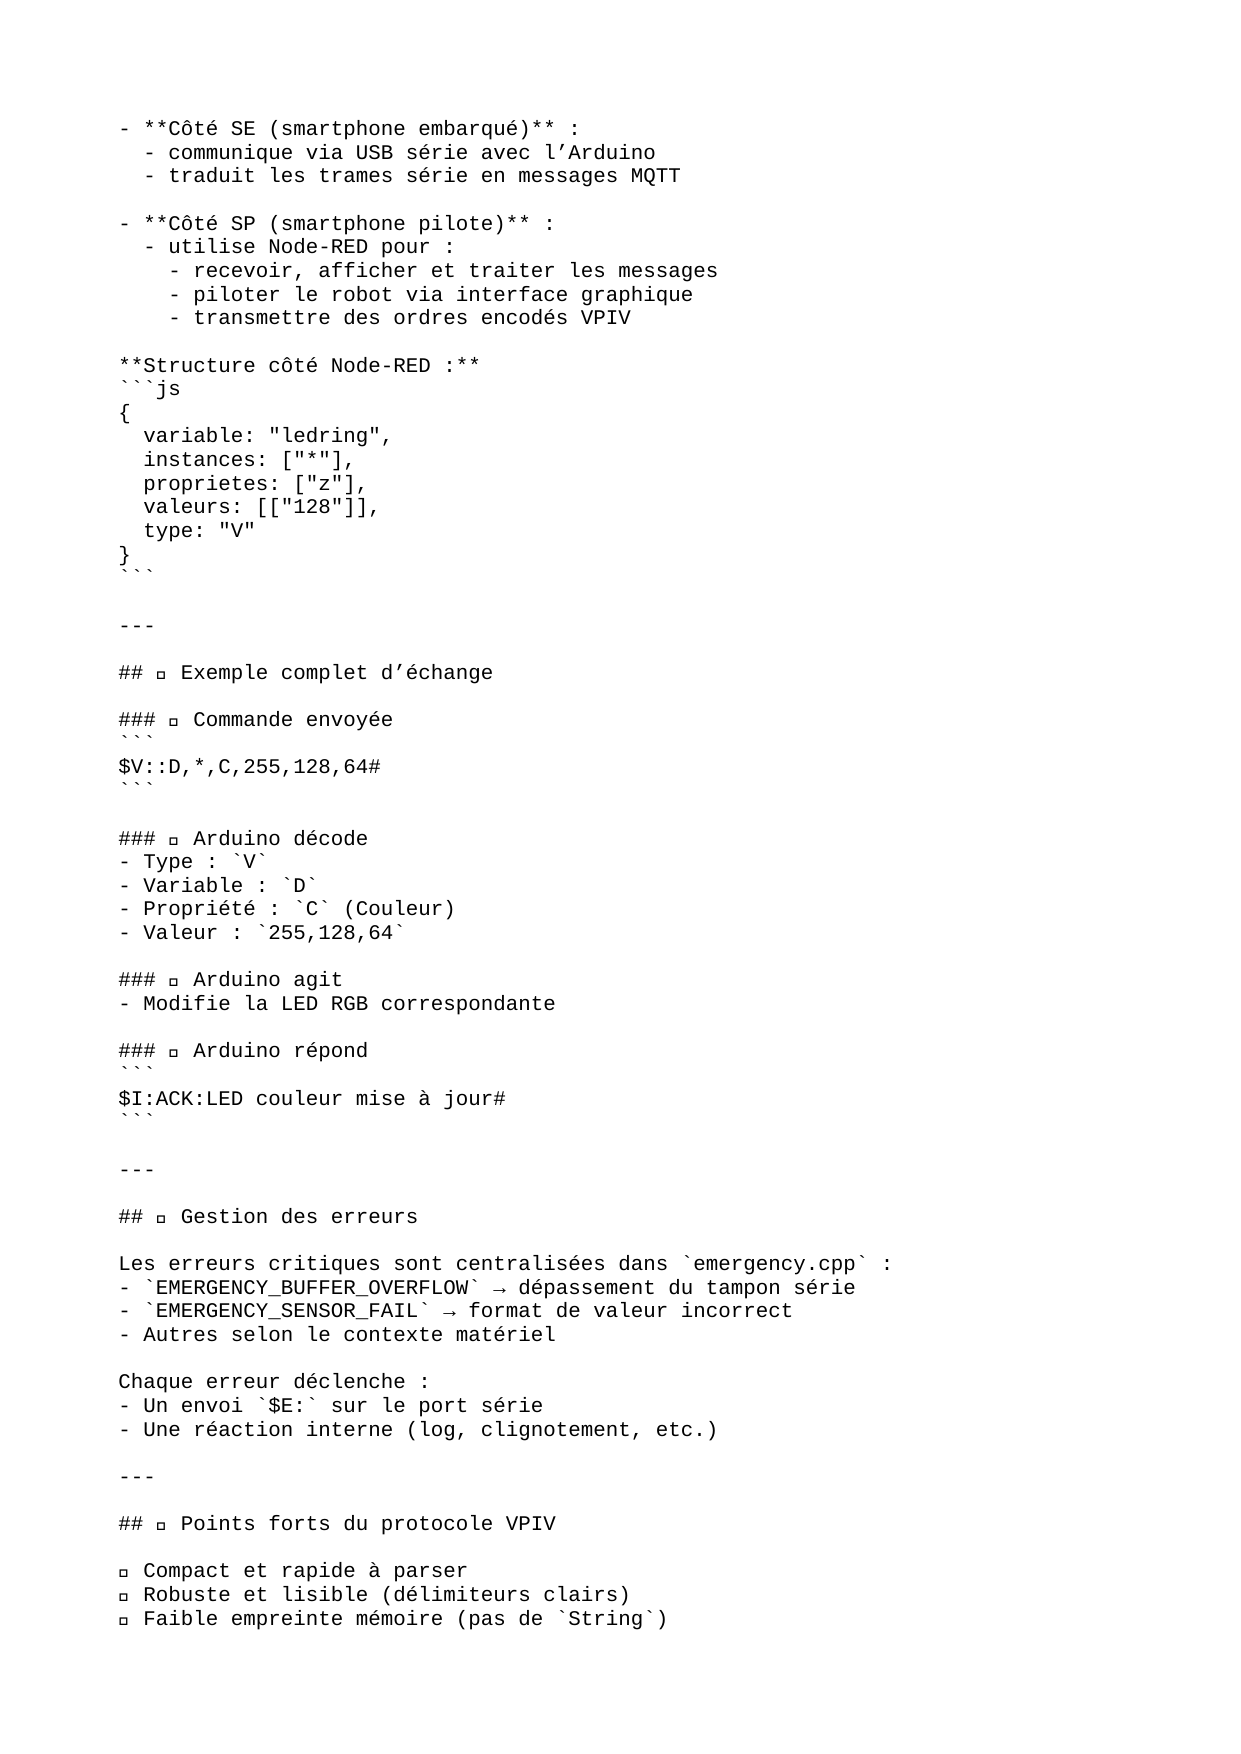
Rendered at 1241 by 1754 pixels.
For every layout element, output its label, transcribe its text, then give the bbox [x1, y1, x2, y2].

text - Autres selon le contexte matériel [118, 1324, 1122, 1348]
text - Propriété : `C` (Couleur) [118, 898, 1122, 922]
text } [118, 544, 1122, 567]
text ### 🔹 Commande envoyée [118, 709, 1122, 733]
text - `EMERGENCY_SENSOR_FAIL` → format de valeur incorrect [118, 1300, 1122, 1324]
text - Variable : `D` [118, 875, 1122, 898]
text - recevoir, afficher et traiter les messages [118, 260, 1122, 284]
text - `EMERGENCY_BUFFER_OVERFLOW` → dépassement du tampon série [118, 1277, 1122, 1300]
text ### 🔹 Arduino agit [118, 969, 1122, 993]
text proprietes: ["z"], [118, 473, 1122, 496]
text - **Côté SP (smartphone pilote)** : [118, 213, 1122, 236]
text { [118, 402, 1122, 426]
text ``` [118, 1111, 1122, 1135]
text ``` [118, 780, 1122, 804]
text ## 🔸 Gestion des erreurs [118, 1206, 1122, 1229]
text - Une réaction interne (log, clignotement, etc.) [118, 1419, 1122, 1442]
text ```js [118, 378, 1122, 402]
text ``` [118, 567, 1122, 591]
text $I:ACK:LED couleur mise à jour# [118, 1088, 1122, 1111]
text - Valeur : `255,128,64` [118, 922, 1122, 946]
text - transmettre des ordres encodés VPIV [118, 307, 1122, 331]
text --- [118, 1466, 1122, 1489]
text ### 🔹 Arduino répond [118, 1040, 1122, 1064]
text - utilise Node-RED pour : [118, 236, 1122, 260]
text Chaque erreur déclenche : [118, 1371, 1122, 1395]
text instances: ["*"], [118, 449, 1122, 473]
text **Structure côté Node-RED :** [118, 354, 1122, 378]
text - **Côté SE (smartphone embarqué)** : [118, 118, 1122, 142]
text --- [118, 1158, 1122, 1182]
text ### 🔹 Arduino décode [118, 827, 1122, 851]
text ✅ Robuste et lisible (délimiteurs clairs) [118, 1584, 1122, 1608]
text - Type : `V` [118, 851, 1122, 875]
text ✅ Faible empreinte mémoire (pas de `String`) [118, 1608, 1122, 1631]
text ✅ Compact et rapide à parser [118, 1561, 1122, 1584]
text valeurs: [["128"]], [118, 496, 1122, 520]
text type: "V" [118, 520, 1122, 544]
text ``` [118, 733, 1122, 757]
text - Un envoi `$E:` sur le port série [118, 1395, 1122, 1419]
text ``` [118, 1064, 1122, 1088]
text Les erreurs critiques sont centralisées dans `emergency.cpp` : [118, 1253, 1122, 1277]
text - communique via USB série avec l’Arduino [118, 142, 1122, 165]
text ## 🔸 Points forts du protocole VPIV [118, 1513, 1122, 1537]
text - traduit les trames série en messages MQTT [118, 165, 1122, 189]
text $V::D,*,C,255,128,64# [118, 757, 1122, 780]
text --- [118, 615, 1122, 638]
text - piloter le robot via interface graphique [118, 284, 1122, 307]
text variable: "ledring", [118, 426, 1122, 449]
text - Modifie la LED RGB correspondante [118, 993, 1122, 1017]
text ## 🔸 Exemple complet d’échange [118, 662, 1122, 686]
